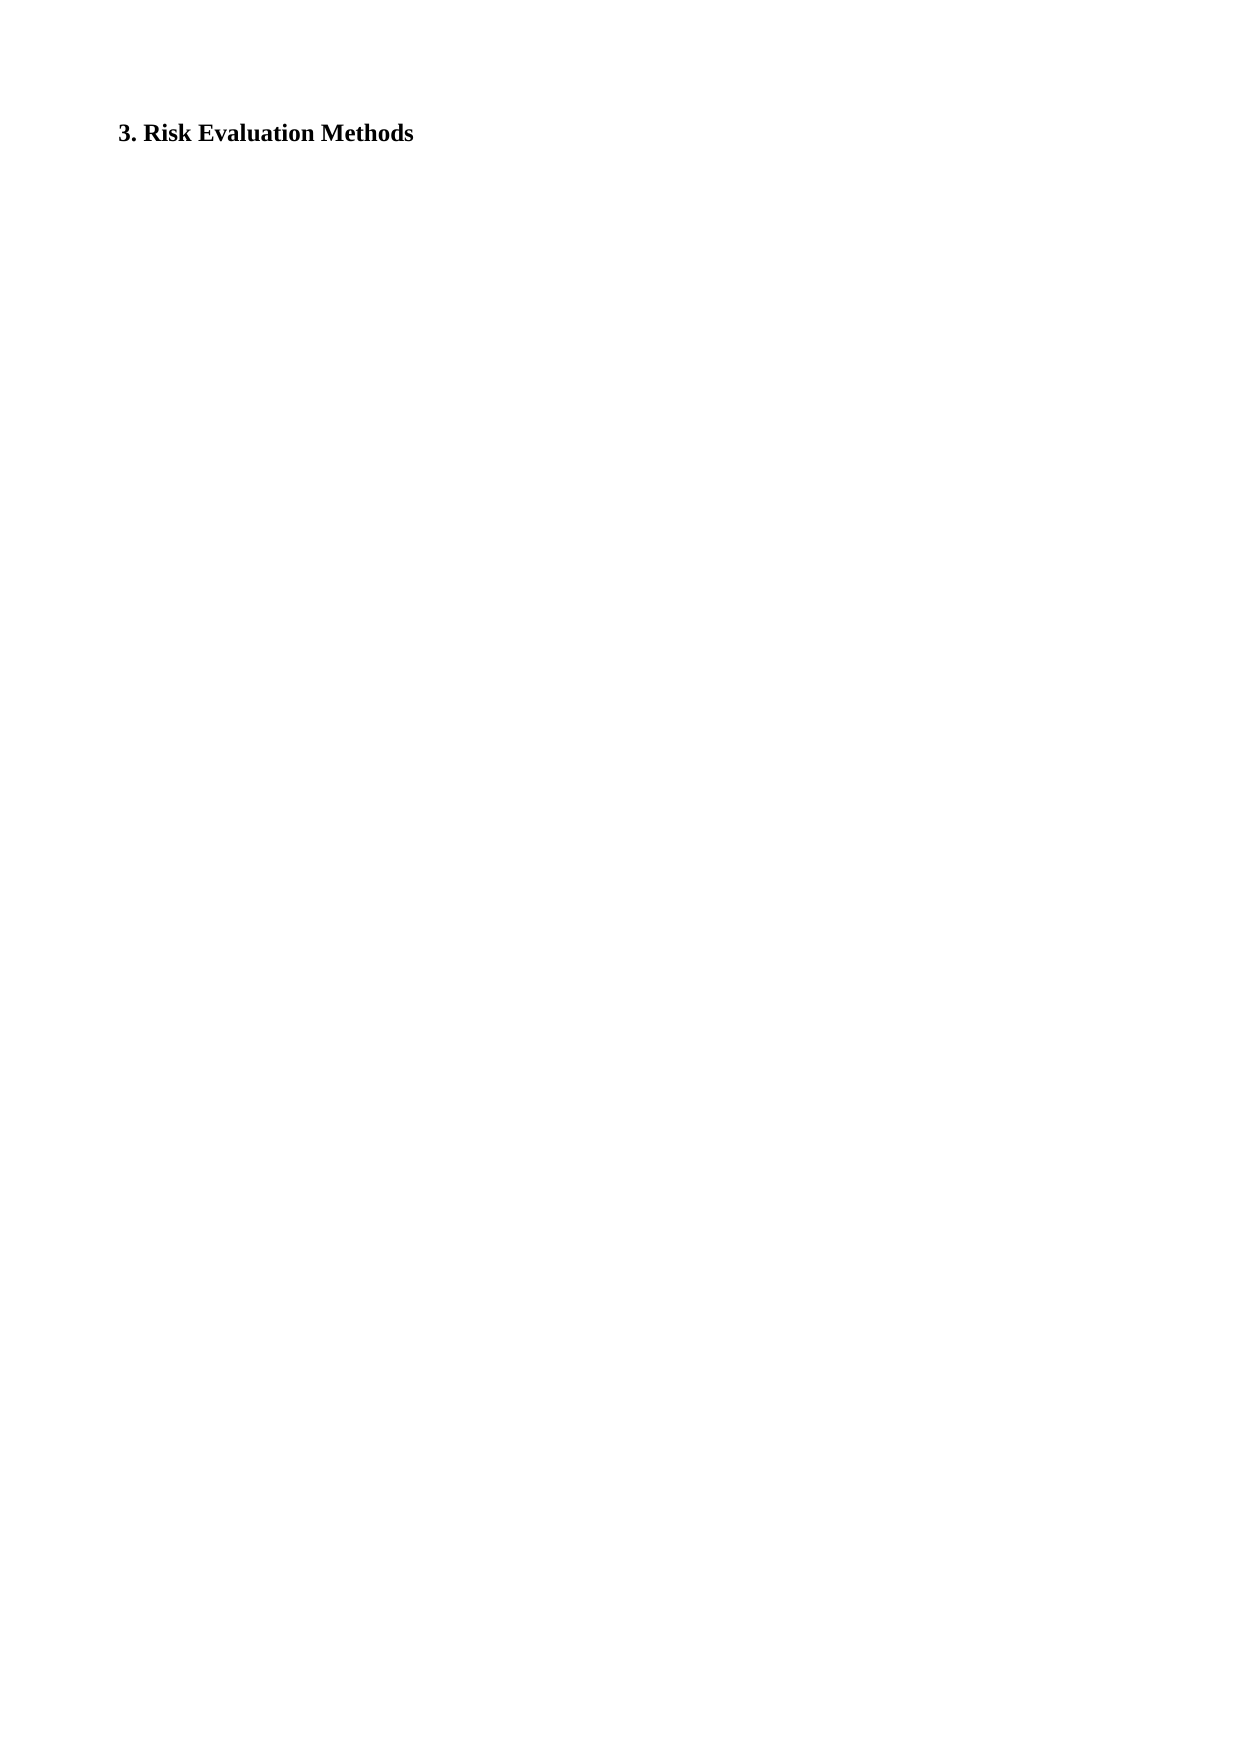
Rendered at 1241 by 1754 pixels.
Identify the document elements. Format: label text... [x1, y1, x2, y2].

text 3. Risk Evaluation Methods [118, 118, 1122, 147]
